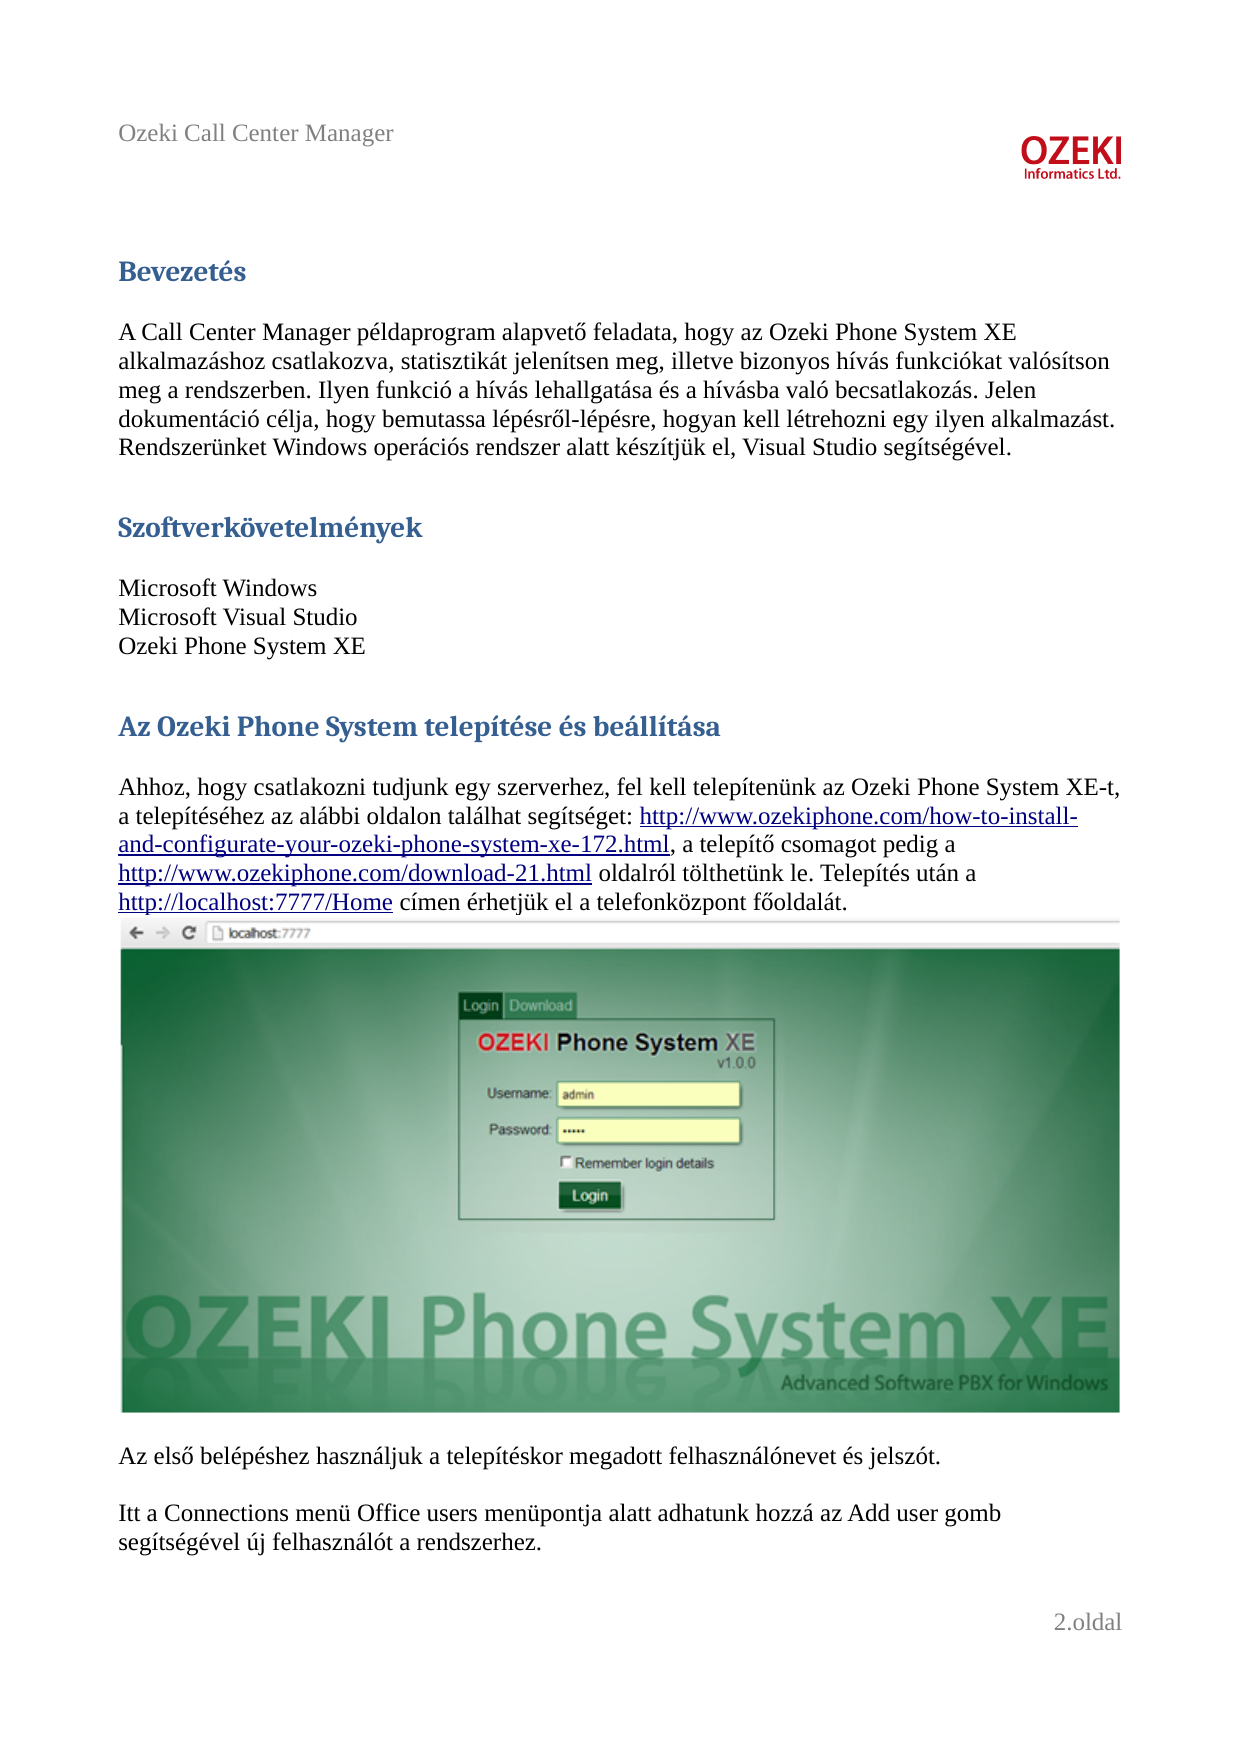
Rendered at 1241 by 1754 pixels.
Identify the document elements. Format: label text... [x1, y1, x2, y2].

subtitle Az Ozeki Phone System telepítése és beállítása [118, 710, 1122, 743]
subtitle Szoftverkövetelmények [118, 511, 1122, 545]
text Rendszerünket Windows operációs rendszer alatt készítjük el, Visual Studio segítségével. [118, 432, 1122, 461]
text Microsoft Visual Studio [118, 602, 1122, 631]
text Ahhoz, hogy csatlakozni tudjunk egy szerverhez, fel kell telepítenünk az Ozeki Phone System XE-t, a telepítéséhez az alábbi oldalon találhat segítséget: http://www.ozekiphone.com/how-to-install-and-configurate-your-ozeki-phone-system-xe-172.html, a telepítő csomagot pedig a http://www.ozekiphone.com/download-21.html oldalról tölthetünk le. Telepítés után a http://localhost:7777/Home címen érhetjük el a telefonközpont főoldalát. [118, 772, 1122, 915]
text A Call Center Manager példaprogram alapvető feladata, hogy az Ozeki Phone System XE alkalmazáshoz csatlakozva, statisztikát jelenítsen meg, illetve bizonyos hívás funkciókat valósítson meg a rendszerben. Ilyen funkció a hívás lehallgatása és a hívásba való becsatlakozás. Jelen dokumentáció célja, hogy bemutassa lépésről-lépésre, hogyan kell létrehozni egy ilyen alkalmazást. [118, 317, 1122, 432]
subtitle Bevezetés [118, 255, 1122, 289]
text Microsoft Windows [118, 573, 1122, 602]
text Ozeki Phone System XE [118, 631, 1122, 660]
text Itt a Connections menü Office users menüpontja alatt adhatunk hozzá az Add user gomb segítségével új felhasználót a rendszerhez. [118, 1498, 1122, 1556]
text Az első belépéshez használjuk a telepítéskor megadott felhasználónevet és jelszót. [118, 1441, 1122, 1470]
picture [1020, 135, 1122, 181]
